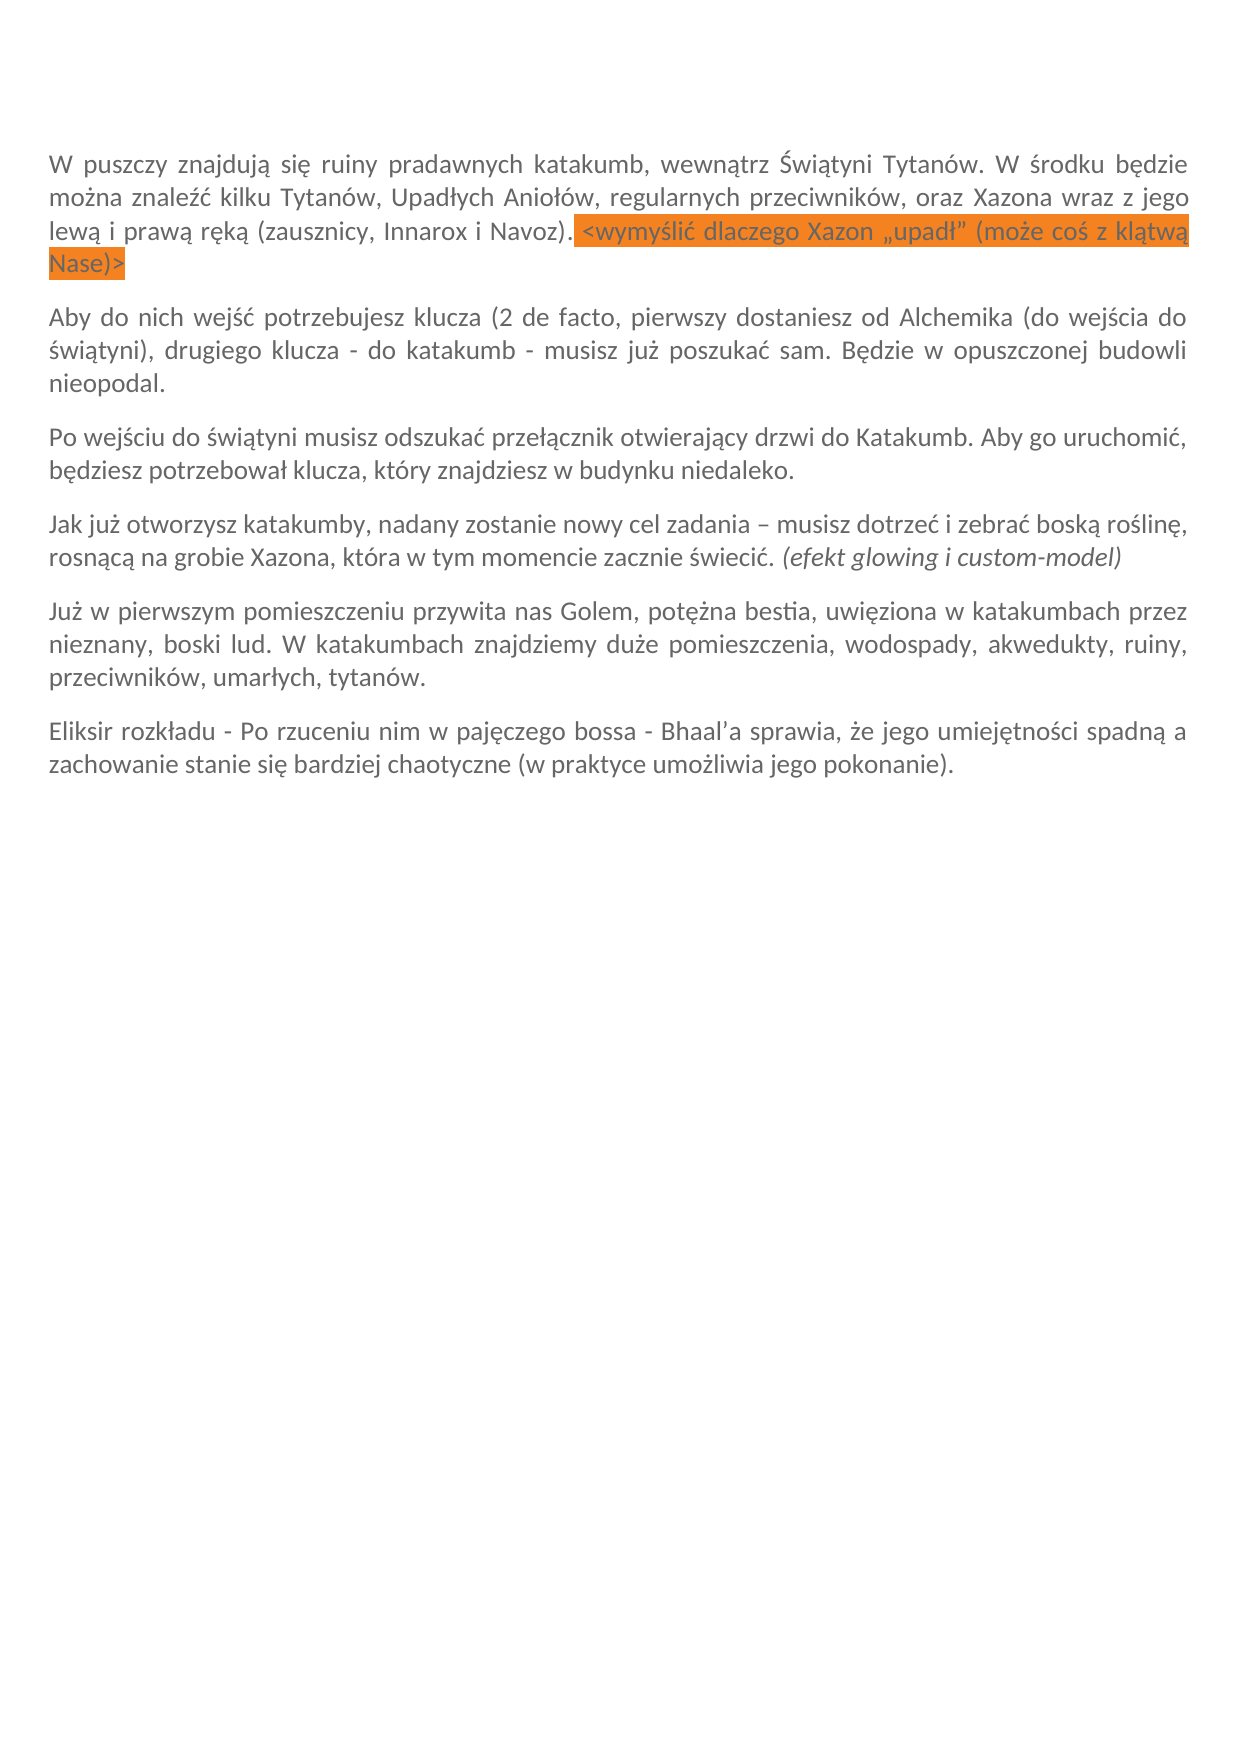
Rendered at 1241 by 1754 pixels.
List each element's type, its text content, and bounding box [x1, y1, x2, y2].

text Już w pierwszym pomieszczeniu przywita nas Golem, potężna bestia, uwięziona w katakumbach przez nieznany, boski lud. W katakumbach znajdziemy duże pomieszczenia, wodospady, akwedukty, ruiny, przeciwników, umarłych, tytanów. [49, 594, 1189, 693]
text Po wejściu do świątyni musisz odszukać przełącznik otwierający drzwi do Katakumb. Aby go uruchomić, będziesz potrzebował klucza, który znajdziesz w budynku niedaleko. [49, 420, 1189, 486]
text Eliksir rozkładu - Po rzuceniu nim w pajęczego bossa - Bhaal’a sprawia, że jego umiejętności spadną a zachowanie stanie się bardziej chaotyczne (w praktyce umożliwia jego pokonanie). [49, 714, 1189, 780]
text Aby do nich wejść potrzebujesz klucza (2 de facto, pierwszy dostaniesz od Alchemika (do wejścia do świątyni), drugiego klucza - do katakumb - musisz już poszukać sam. Będzie w opuszczonej budowli nieopodal. [49, 301, 1189, 399]
text W puszczy znajdują się ruiny pradawnych katakumb, wewnątrz Świątyni Tytanów. W środku będzie można znaleźć kilku Tytanów, Upadłych Aniołów, regularnych przeciwników, oraz Xazona wraz z jego lewą i prawą ręką (zausznicy, Innarox i Navoz). <wymyślić dlaczego Xazon „upadł” (może coś z klątwą Nase)> [49, 148, 1189, 280]
text Jak już otworzysz katakumby, nadany zostanie nowy cel zadania – musisz dotrzeć i zebrać boską roślinę, rosnącą na grobie Xazona, która w tym momencie zacznie świecić. (efekt glowing i custom-model) [49, 507, 1189, 573]
